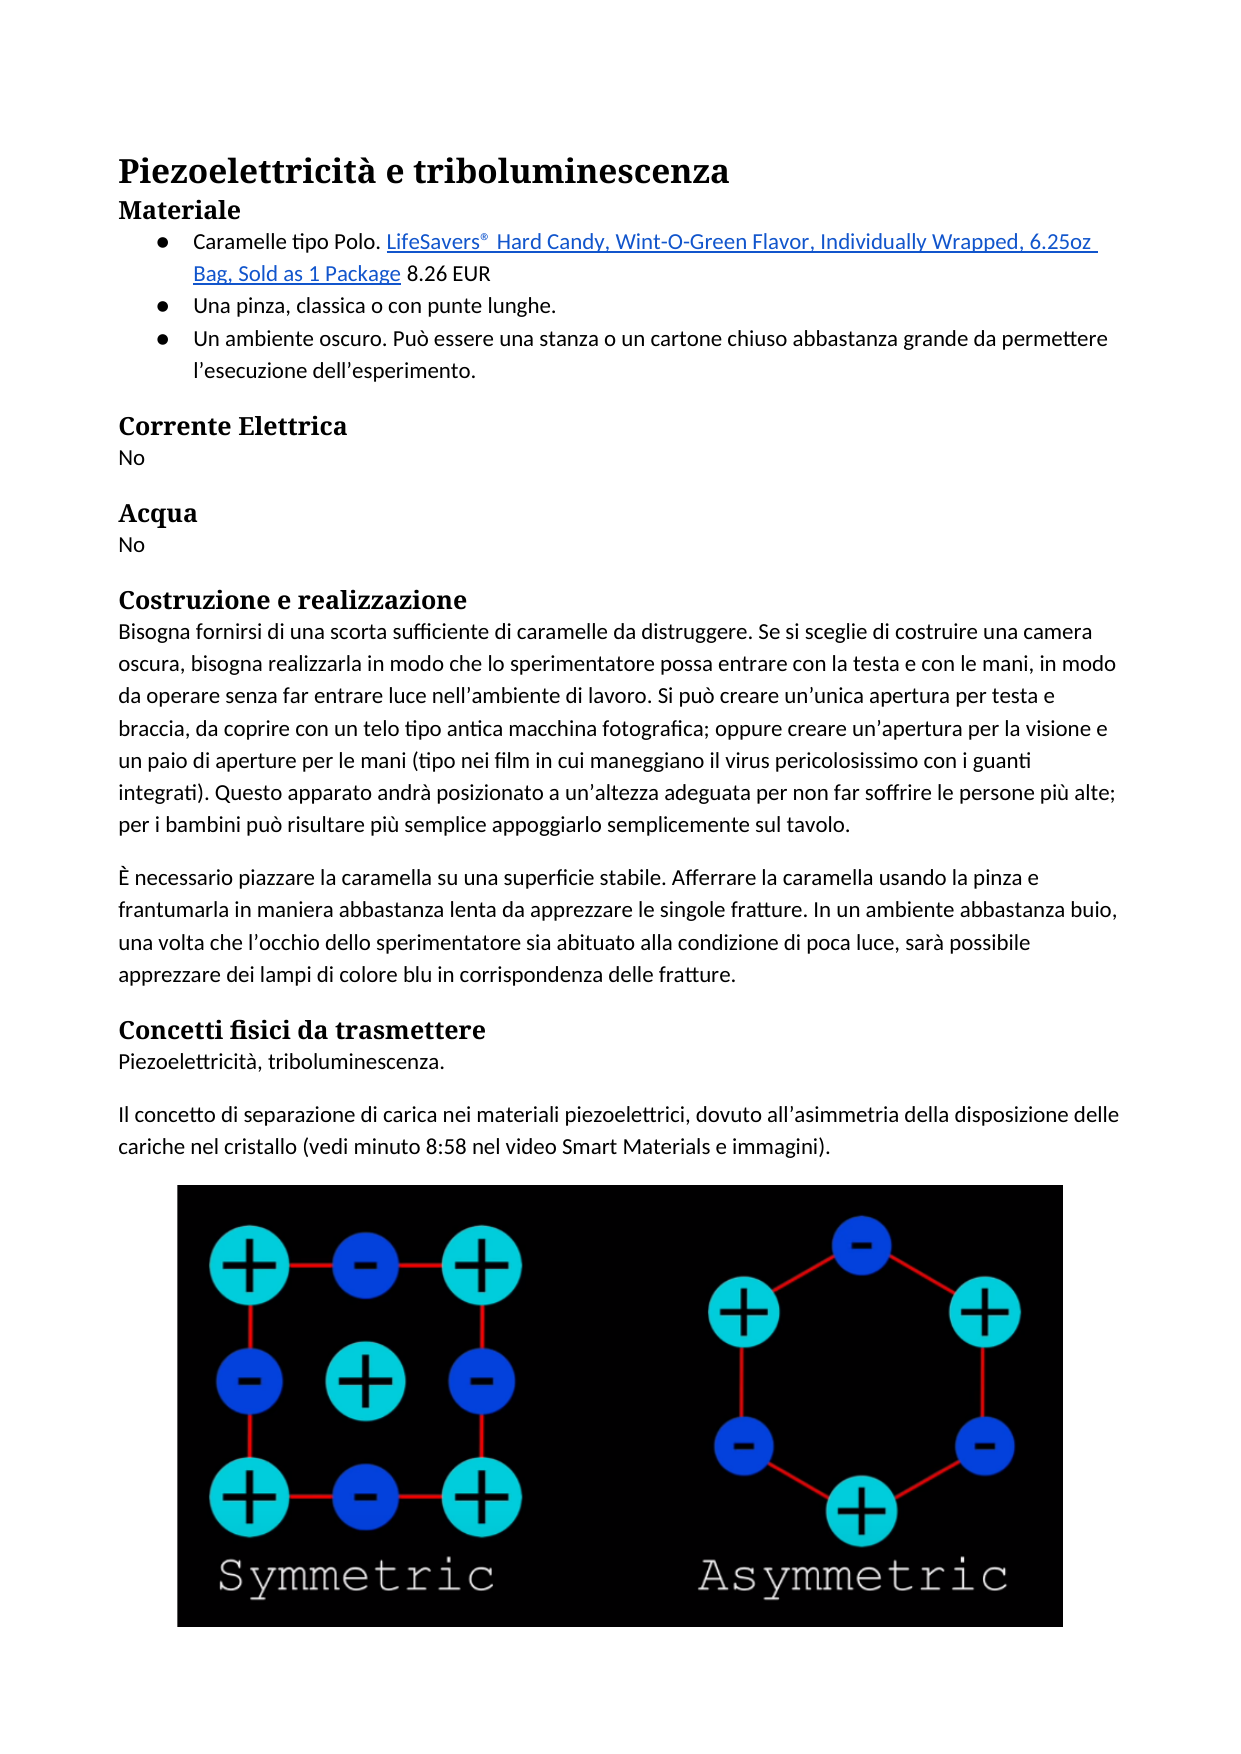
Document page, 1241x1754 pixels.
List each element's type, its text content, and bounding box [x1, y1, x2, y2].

list Una pinza, classica o con punte lunghe. [156, 291, 1122, 319]
list Caramelle tipo Polo. LifeSavers® Hard Candy, Wint-O-Green Flavor, Individually Wrapped, 6.25oz Bag, Sold as 1 Package 8.26 EUR [156, 227, 1122, 287]
text È necessario piazzare la caramella su una superficie stabile. Afferrare la caramella usando la pinza e frantumarla in maniera abbastanza lenta da apprezzare le singole fratture. In un ambiente abbastanza buio, una volta che l’occhio dello sperimentatore sia abituato alla condizione di poca luce, sarà possibile apprezzare dei lampi di colore blu in corrispondenza delle fratture. [118, 863, 1122, 988]
text Bisogna fornirsi di una scorta sufficiente di caramelle da distruggere. Se si sceglie di costruire una camera oscura, bisogna realizzarla in modo che lo sperimentatore possa entrare con la testa e con le mani, in modo da operare senza far entrare luce nell’ambiente di lavoro. Si può creare un’unica apertura per testa e braccia, da coprire con un telo tipo antica macchina fotografica; oppure creare un’apertura per la visione e un paio di aperture per le mani (tipo nei film in cui maneggiano il virus pericolosissimo con i guanti integrati). Questo apparato andrà posizionato a un’altezza adeguata per non far soffrire le persone più alte; per i bambini può risultare più semplice appoggiarlo semplicemente sul tavolo. [118, 617, 1122, 838]
text No [118, 530, 1122, 558]
subtitle Acqua [118, 496, 1122, 530]
subtitle Piezoelettricità e triboluminescenza [118, 148, 1122, 193]
picture [177, 1185, 1063, 1627]
subtitle Materiale [118, 193, 1122, 227]
subtitle Costruzione e realizzazione [118, 583, 1122, 617]
text No [118, 443, 1122, 471]
list Un ambiente oscuro. Può essere una stanza o un cartone chiuso abbastanza grande da permettere l’esecuzione dell’esperimento. [156, 324, 1122, 384]
subtitle Concetti fisici da trasmettere [118, 1013, 1122, 1047]
subtitle Corrente Elettrica [118, 409, 1122, 443]
text Il concetto di separazione di carica nei materiali piezoelettrici, dovuto all’asimmetria della disposizione delle cariche nel cristallo (vedi minuto 8:58 nel video Smart Materials e immagini). [118, 1100, 1122, 1160]
text Piezoelettricità, triboluminescenza. [118, 1047, 1122, 1075]
